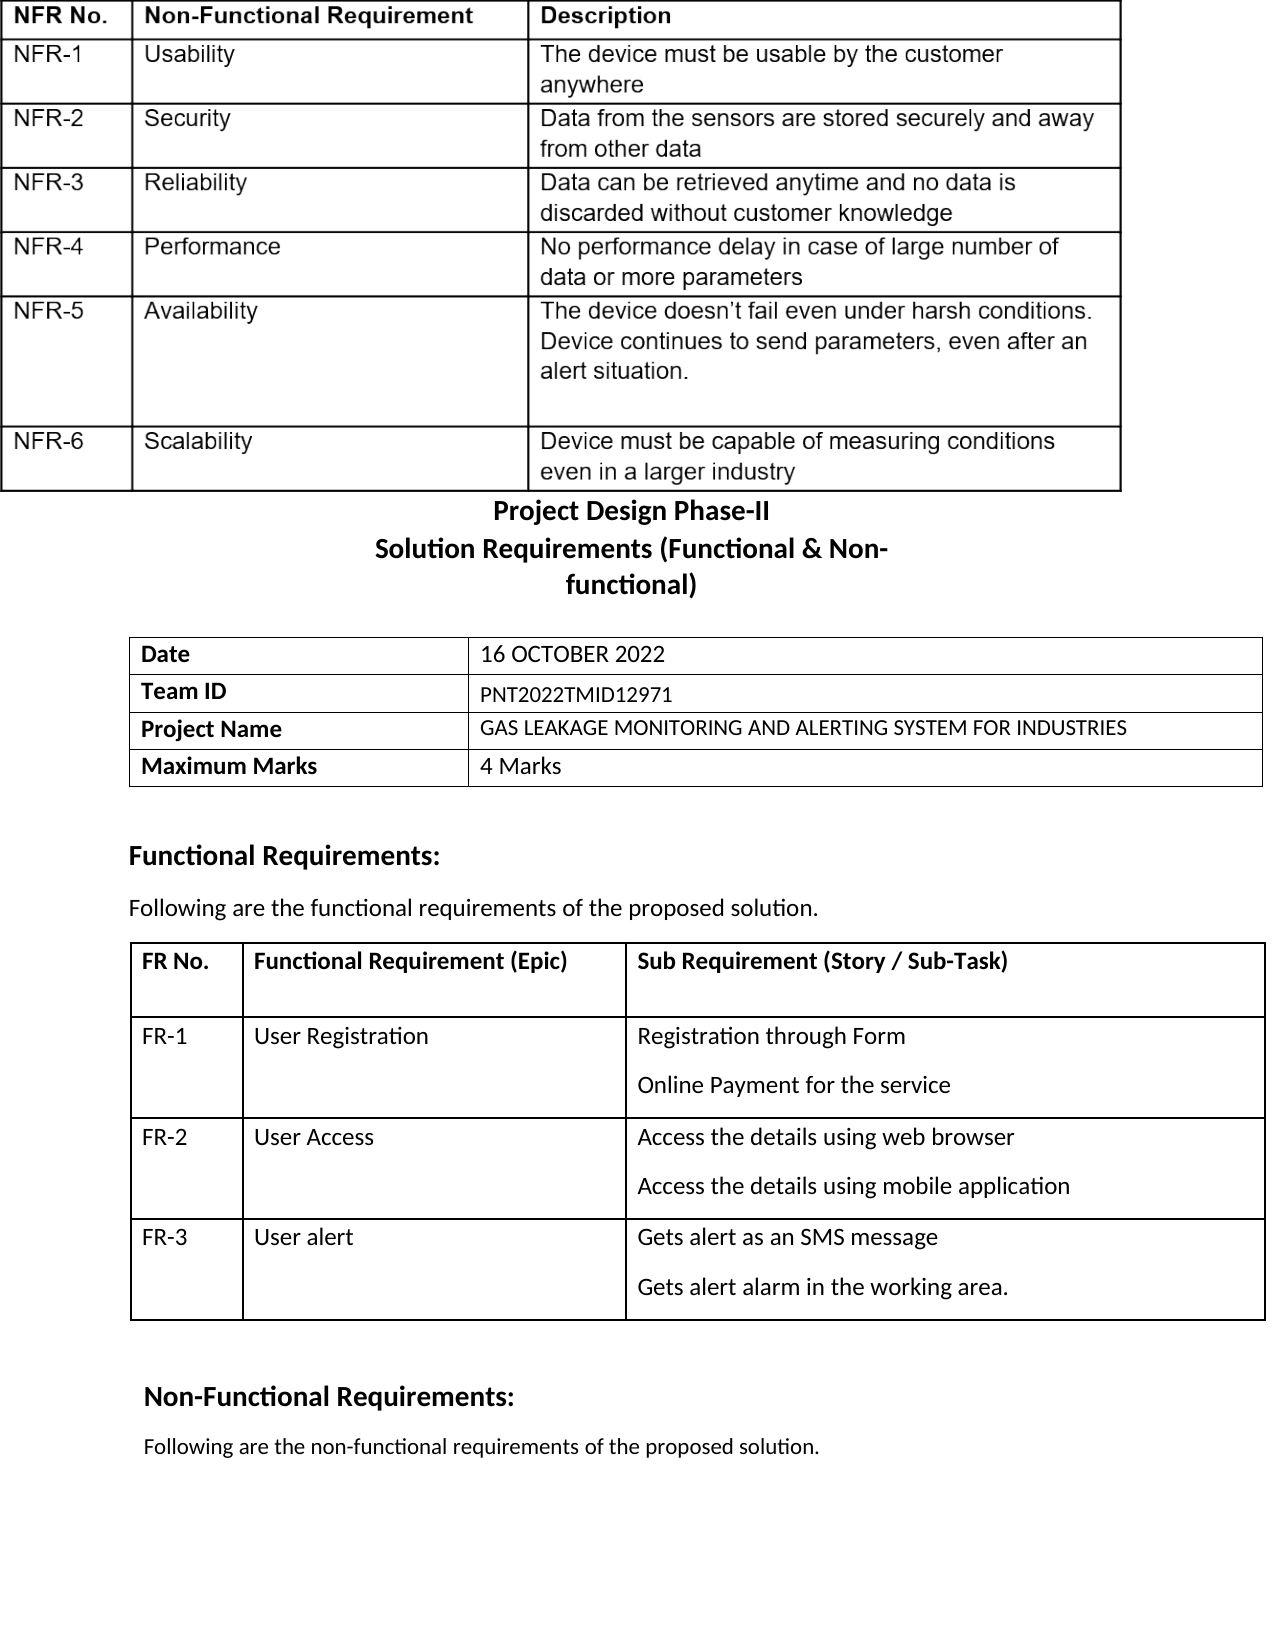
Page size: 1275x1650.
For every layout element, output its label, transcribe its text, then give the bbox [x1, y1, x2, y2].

table_cell Team ID [130, 675, 468, 712]
table_cell Project Name [130, 713, 468, 749]
table_cell Maximum Marks [130, 750, 468, 786]
text Non-Functional Requirements: [143, 1378, 1157, 1413]
table_cell FR-2 [132, 1119, 242, 1218]
picture [0, 0, 1122, 492]
table_cell Gets alert as an SMS message Gets alert alarm in the working area. [627, 1220, 1264, 1319]
text Project Design Phase-II [367, 492, 896, 527]
text Following are the functional requirements of the proposed solution. [128, 892, 1157, 922]
table_cell FR-1 [132, 1018, 242, 1117]
table_cell User alert [244, 1220, 625, 1319]
table_cell GAS LEAKAGE MONITORING AND ALERTING SYSTEM FOR INDUSTRIES [469, 713, 1262, 749]
table_header Functional Requirement (Epic) [244, 944, 625, 1016]
text Functional Requirements: [128, 837, 1157, 873]
table_cell User Registration [244, 1018, 625, 1117]
table_header Date [130, 638, 468, 674]
table_cell User Access [244, 1119, 625, 1218]
table_header Sub Requirement (Story / Sub-Task) [627, 944, 1264, 1016]
table_cell Access the details using web browser Access the details using mobile application [627, 1119, 1264, 1218]
table_cell FR-3 [132, 1220, 242, 1319]
text Solution Requirements (Functional & Non-functional) [367, 530, 896, 601]
table_header FR No. [132, 944, 242, 1016]
text Following are the non-functional requirements of the proposed solution. [143, 1432, 1157, 1460]
table_header 16 OCTOBER 2022 [469, 638, 1262, 674]
table_cell Registration through Form Online Payment for the service [627, 1018, 1264, 1117]
table_cell PNT2022TMID12971 [469, 675, 1262, 712]
table_cell 4 Marks [469, 750, 1262, 786]
